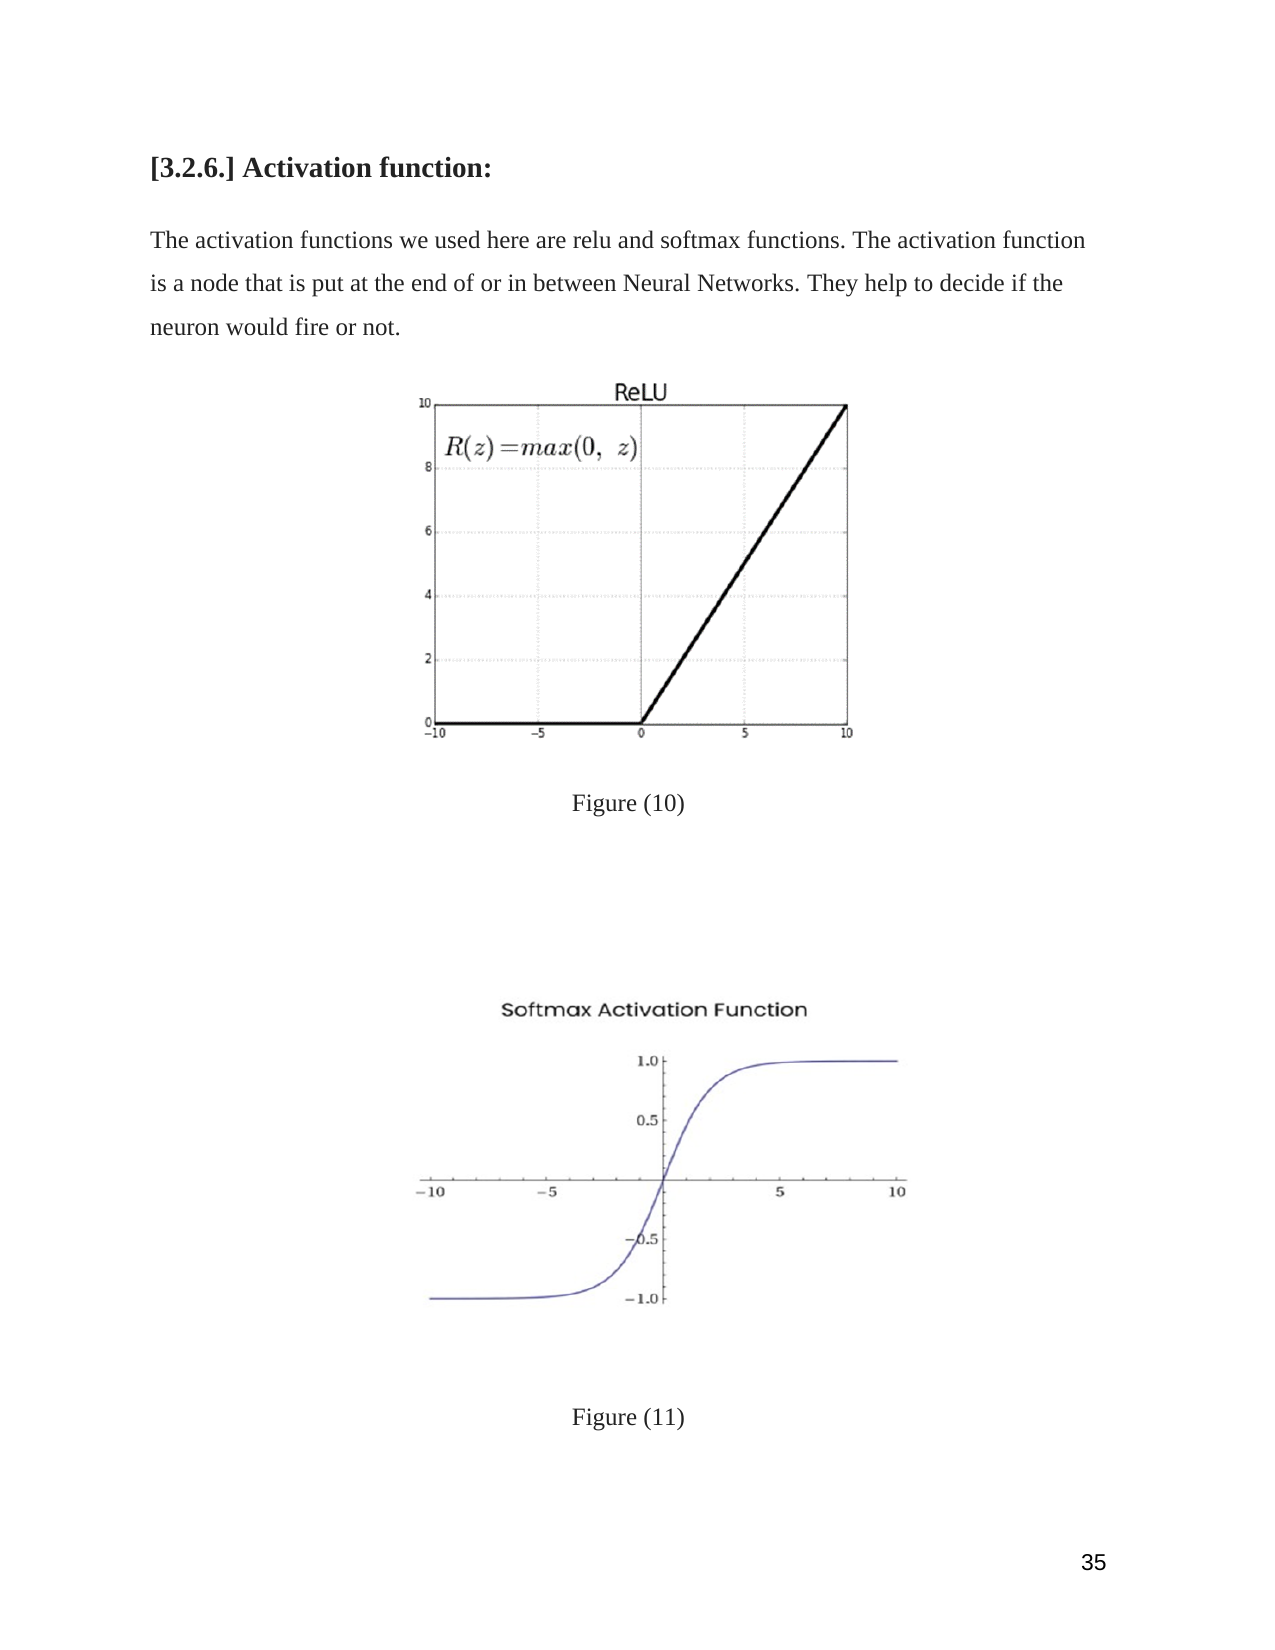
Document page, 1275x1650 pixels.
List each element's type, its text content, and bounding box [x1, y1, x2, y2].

text [3.2.6.] Activation function: [150, 150, 1106, 183]
text The activation functions we used here are relu and softmax functions. The activation function is a node that is put at the end of or in between Neural Networks. They help to decide if the neuron would fire or not. [150, 225, 1106, 340]
text Figure (10) [150, 788, 1106, 817]
picture [390, 375, 865, 745]
text Figure (11) [150, 1402, 1106, 1430]
picture [401, 987, 918, 1320]
